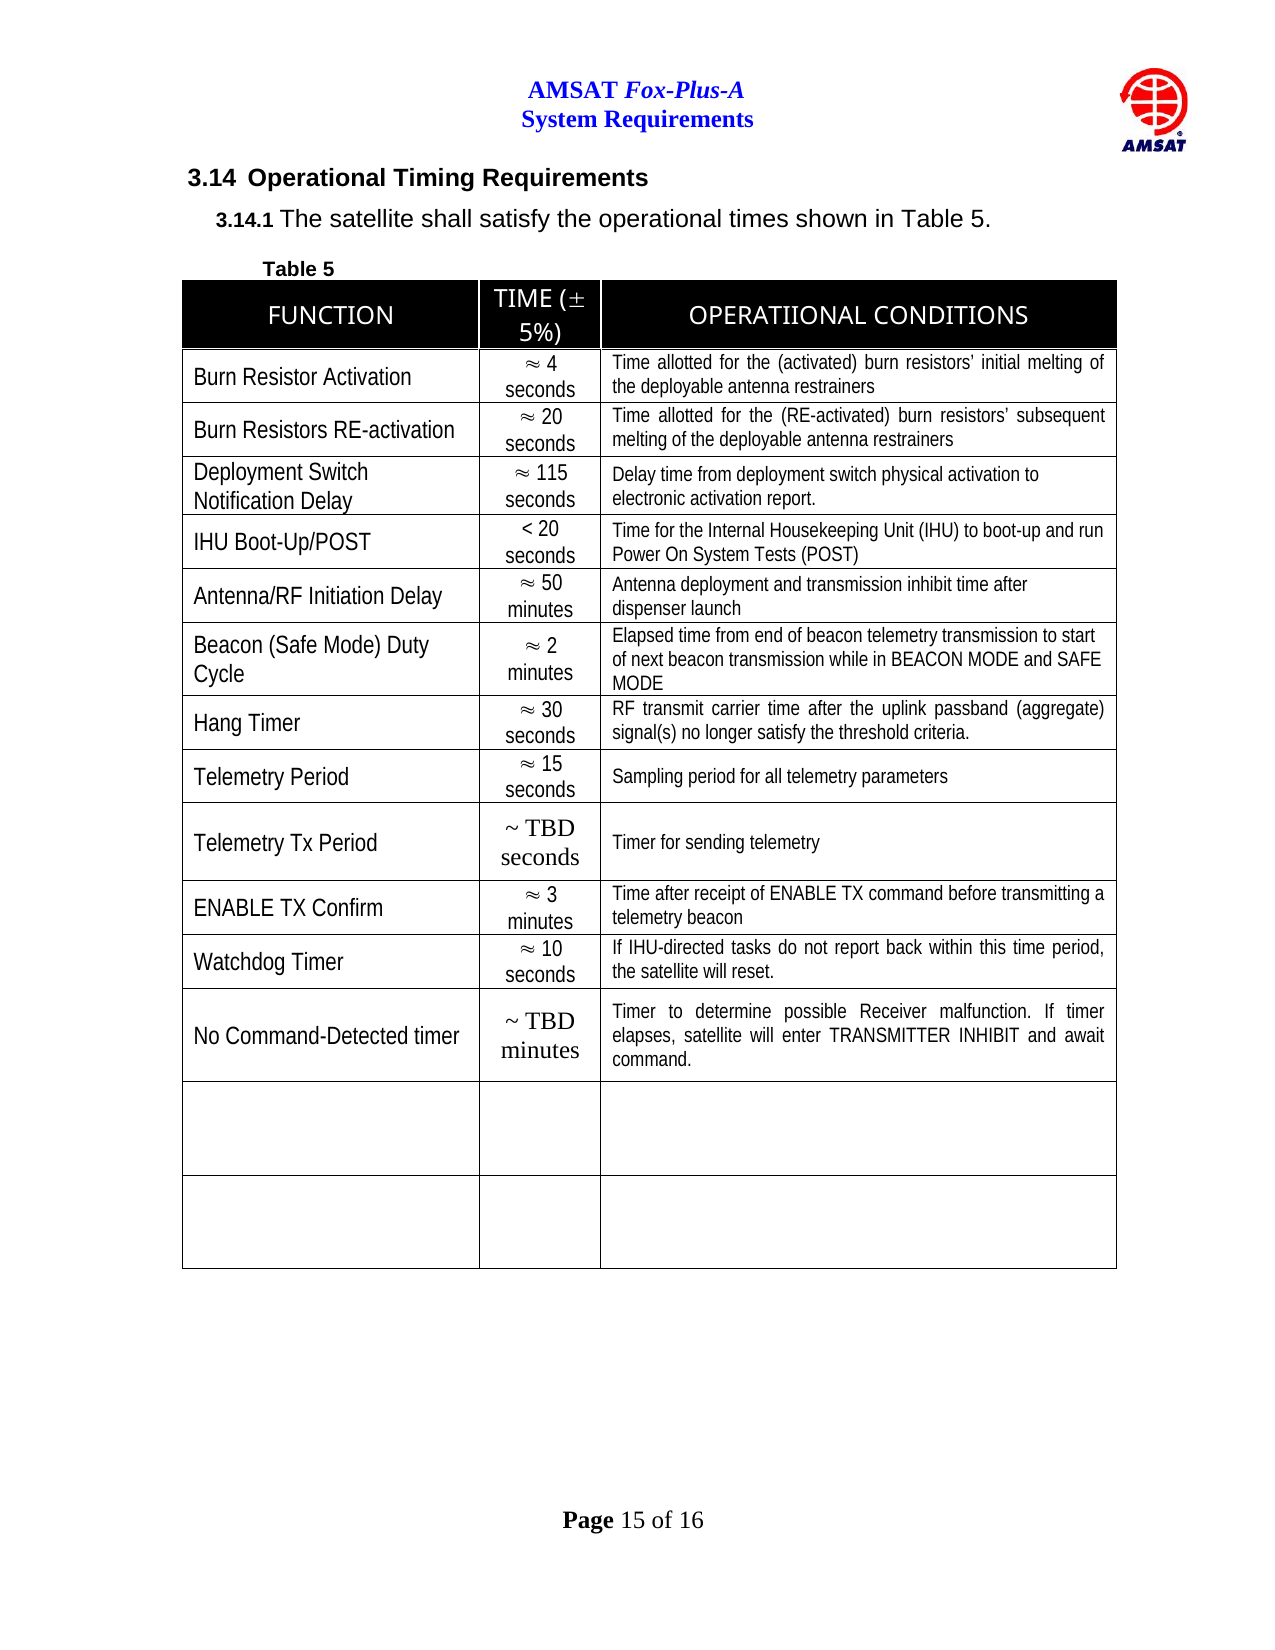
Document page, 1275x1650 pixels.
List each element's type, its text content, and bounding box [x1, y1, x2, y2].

table_header FUNCTION [182, 280, 478, 348]
table_cell ‍No Command-Detected timer [183, 989, 479, 1081]
table_cell Timer for sending telemetry [601, 803, 1116, 880]
table_cell [480, 1176, 600, 1268]
table_cell Hang Timer [183, 696, 479, 748]
table_cell [480, 1082, 600, 1175]
table_cell Timer to determine possible Receiver malfunction. If timer elapses, satellite will enter TRANSMITTER INHIBIT and await command. [601, 989, 1116, 1081]
table_cell ~ TBD minutes [480, 989, 600, 1081]
table_cell If IHU-directed tasks do not report back within this time period, the satellite will reset. [601, 935, 1116, 988]
table_cell Antenna/RF Initiation Delay [183, 569, 479, 622]
subtitle FOX1:SR:3.13.1The satellite shall satisfy the operational times shown in Table 5. [FOX1:CR:24] [FOX1:CR:25] [FOX1:CR:27] [FOX1:CR:34] {Implementor = RFTX;IHU}~ [216, 204, 1087, 232]
table_cell  30 seconds [480, 696, 600, 748]
table_cell Antenna deployment and transmission inhibit time after dispenser launch [601, 569, 1116, 622]
table_header TIME ( 5%) [480, 280, 600, 348]
table_cell  50 minutes [480, 569, 600, 622]
table_cell [183, 1082, 479, 1175]
table_cell [601, 1176, 1116, 1268]
table_cell  4 seconds [480, 350, 600, 402]
table_cell Time allotted for the (RE-activated) burn resistors’ subsequent melting of the deployable antenna restrainers [601, 403, 1116, 456]
table_cell Burn Resistor Activation [183, 350, 479, 402]
table_cell ~ TBD seconds [480, 803, 600, 880]
table_cell [183, 1176, 479, 1268]
table_cell Elapsed time from end of beacon telemetry transmission to start of next beacon transmission while in BEACON MODE and SAFE MODE [601, 623, 1116, 695]
table_cell Watchdog Timer [183, 935, 479, 988]
table_cell Time for the Internal Housekeeping Unit (IHU) to boot-up and run Power On System Tests (POST) [601, 515, 1116, 568]
table_cell  2 minutes [480, 623, 600, 695]
table_cell IHU Boot-Up/POST [183, 515, 479, 568]
table_cell Deployment Switch Notification Delay [183, 457, 479, 514]
table_cell  15 seconds [480, 750, 600, 802]
table_cell [601, 1082, 1116, 1175]
table_cell  20 seconds [480, 403, 600, 456]
table_header OPERATIIONAL CONDITIONS [602, 280, 1117, 348]
text Table 5 [262, 256, 1087, 280]
table_cell  3 minutes [480, 881, 600, 934]
table_cell Telemetry Period [183, 750, 479, 802]
table_cell Burn Resistors RE-activation [183, 403, 479, 456]
table_cell Sampling period for all telemetry parameters [601, 750, 1116, 802]
table_cell Time allotted for the (activated) burn resistors’ initial melting of the deployable antenna restrainers [601, 350, 1116, 402]
table_cell ENABLE TX Confirm [183, 881, 479, 934]
table_cell ‍Telemetry Tx Period [183, 803, 479, 880]
table_cell Time after receipt of ENABLE TX command before transmitting a telemetry beacon [601, 881, 1116, 934]
table_cell Delay time from deployment switch physical activation to electronic activation report. [601, 457, 1116, 514]
table_cell  10 seconds [480, 935, 600, 988]
table_cell Beacon (Safe Mode) Duty Cycle [183, 623, 479, 695]
table_cell  115 seconds [480, 457, 600, 514]
subtitle Operational Timing Requirements [187, 162, 1087, 191]
table_cell RF transmit carrier time after the uplink passband (aggregate) signal(s) no longer satisfy the threshold criteria. [601, 696, 1116, 748]
table_cell < 20 seconds [480, 515, 600, 568]
